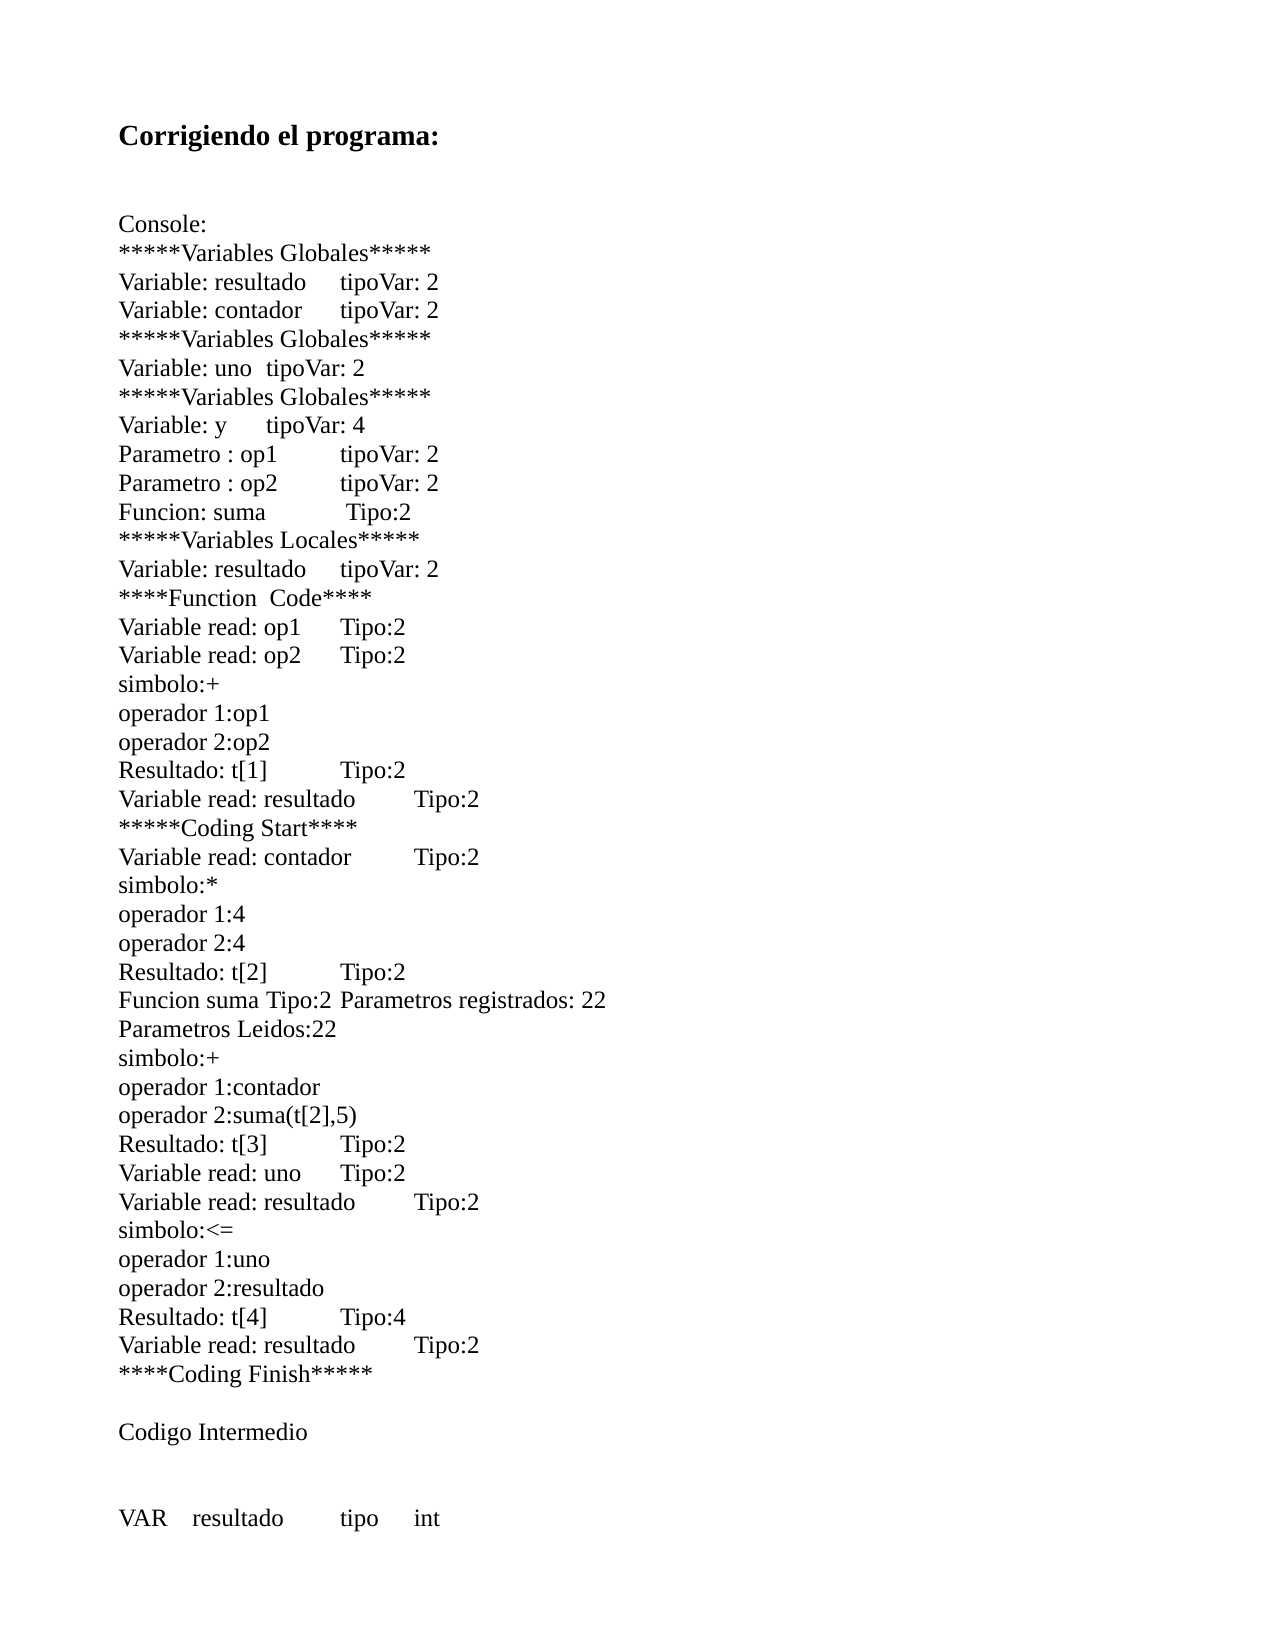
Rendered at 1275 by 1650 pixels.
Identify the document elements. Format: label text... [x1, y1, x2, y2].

text Corrigiendo el programa: [118, 118, 1157, 152]
text Funcion suma Tipo:2 Parametros registrados: 22 [118, 985, 1157, 1014]
text operador 2:resultado [118, 1273, 1157, 1302]
text Variable: contador tipoVar: 2 [118, 295, 1157, 324]
text Variable read: resultado Tipo:2 [118, 1187, 1157, 1215]
text *****Coding Start**** [118, 813, 1157, 842]
text *****Variables Globales***** [118, 238, 1157, 267]
text Variable read: op2 Tipo:2 [118, 640, 1157, 669]
text operador 1:op1 [118, 698, 1157, 727]
text Variable read: uno Tipo:2 [118, 1158, 1157, 1187]
text Variable read: op1 Tipo:2 [118, 612, 1157, 640]
text Variable: resultado tipoVar: 2 [118, 267, 1157, 295]
text Parametros Leidos:22 [118, 1014, 1157, 1043]
text ****Coding Finish***** [118, 1359, 1157, 1388]
text Resultado: t[2] Tipo:2 [118, 957, 1157, 985]
text ****Function Code**** [118, 583, 1157, 612]
text *****Variables Globales***** [118, 324, 1157, 353]
text VAR resultado tipo int [118, 1503, 1157, 1532]
text Variable read: resultado Tipo:2 [118, 784, 1157, 813]
text simbolo:* [118, 870, 1157, 899]
text Parametro : op2 tipoVar: 2 [118, 468, 1157, 497]
text Funcion: suma Tipo:2 [118, 497, 1157, 525]
text Resultado: t[3] Tipo:2 [118, 1129, 1157, 1158]
text Console: [118, 209, 1157, 238]
text Resultado: t[4] Tipo:4 [118, 1302, 1157, 1330]
text Parametro : op1 tipoVar: 2 [118, 439, 1157, 468]
text operador 2:4 [118, 928, 1157, 957]
text Variable read: contador Tipo:2 [118, 842, 1157, 870]
text operador 1:contador [118, 1072, 1157, 1100]
text Codigo Intermedio [118, 1417, 1157, 1445]
text Variable: uno tipoVar: 2 [118, 353, 1157, 382]
text Resultado: t[1] Tipo:2 [118, 755, 1157, 784]
text operador 1:uno [118, 1244, 1157, 1273]
text operador 1:4 [118, 899, 1157, 928]
text operador 2:op2 [118, 727, 1157, 755]
text simbolo:<= [118, 1215, 1157, 1244]
text *****Variables Globales***** [118, 382, 1157, 410]
text Variable: y tipoVar: 4 [118, 410, 1157, 439]
text Variable read: resultado Tipo:2 [118, 1330, 1157, 1359]
text simbolo:+ [118, 1043, 1157, 1072]
text simbolo:+ [118, 669, 1157, 698]
text Variable: resultado tipoVar: 2 [118, 554, 1157, 583]
text operador 2:suma(t[2],5) [118, 1100, 1157, 1129]
text *****Variables Locales***** [118, 525, 1157, 554]
